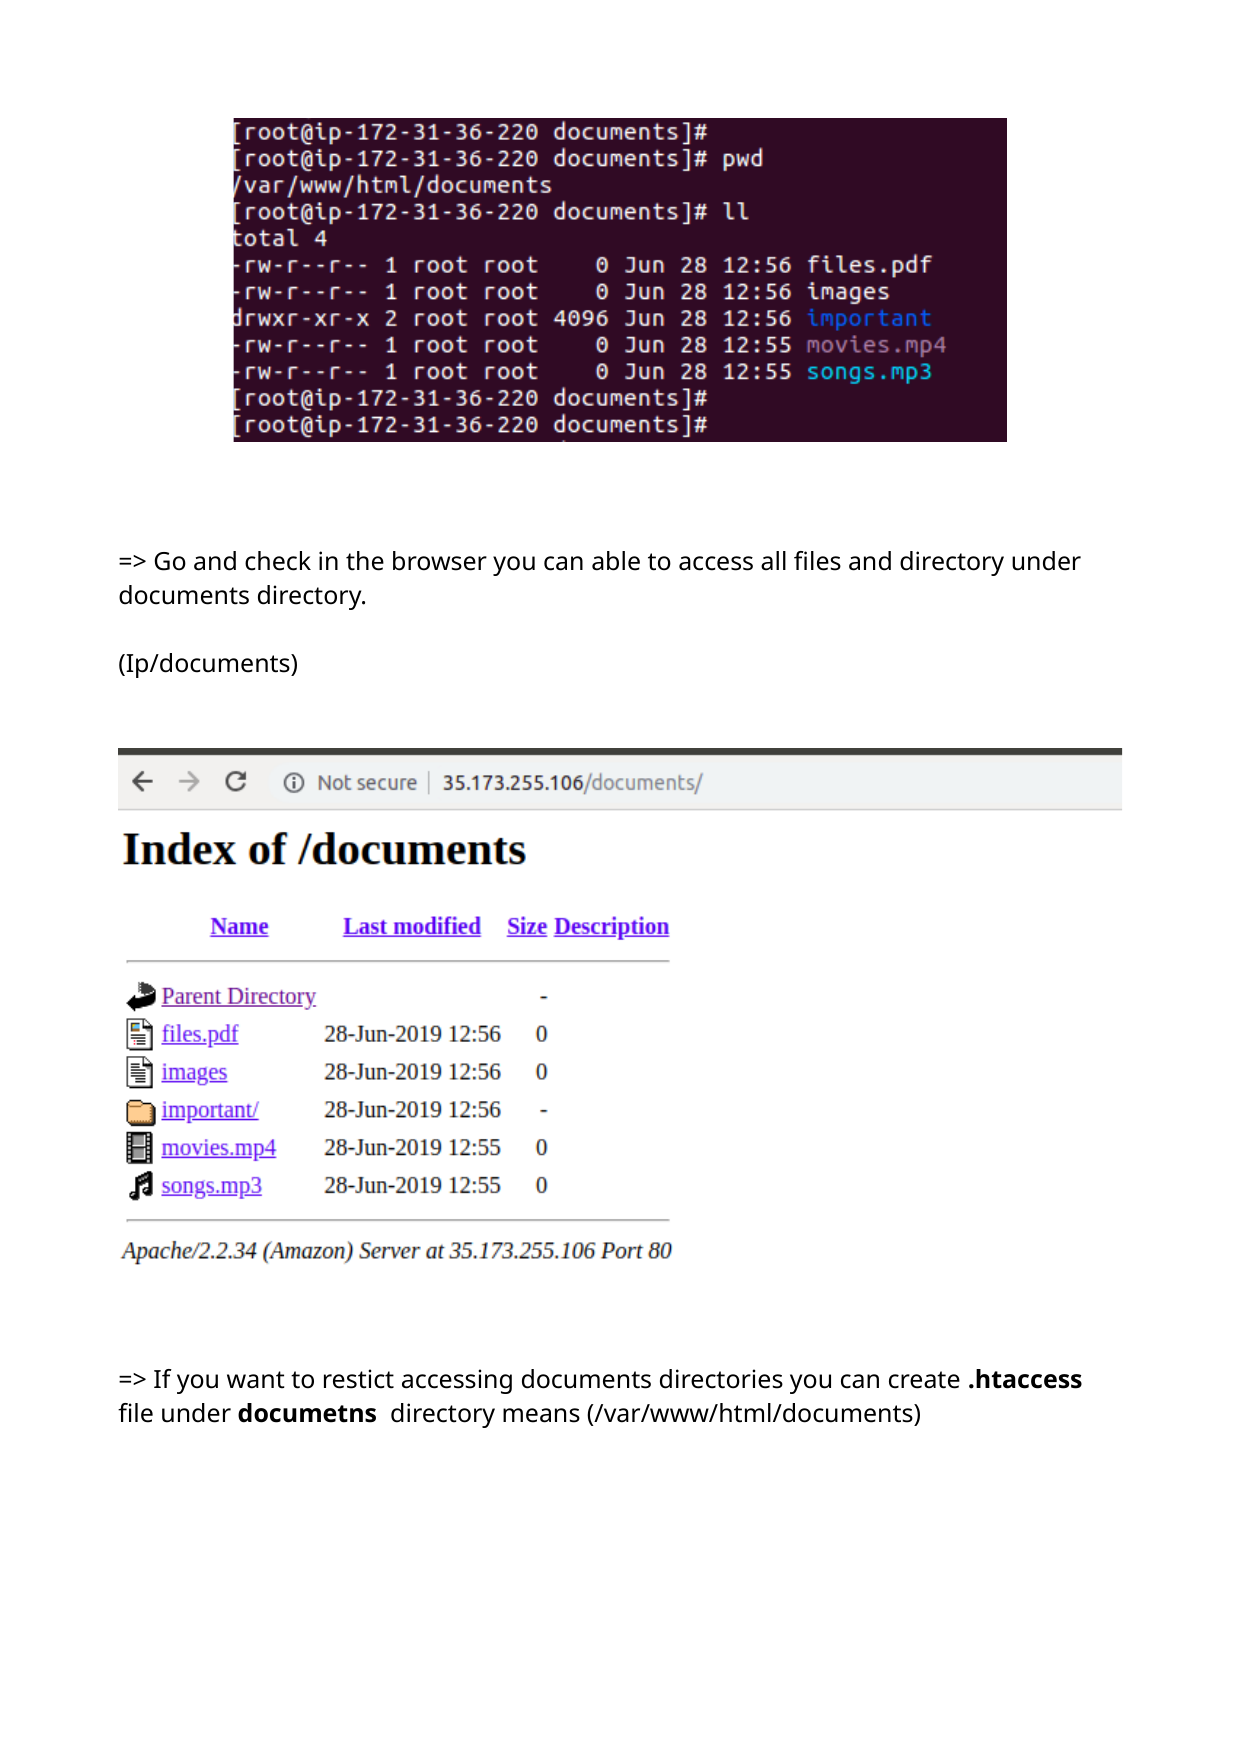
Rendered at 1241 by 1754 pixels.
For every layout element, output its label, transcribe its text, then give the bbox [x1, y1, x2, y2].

text => If you want to restict accessing documents directories you can create .htaccess file under documetns directory means (/var/www/html/documents) [118, 1362, 1122, 1430]
text (Ip/documents) [118, 646, 1122, 680]
text => Go and check in the browser you can able to access all files and directory under documents directory. [118, 544, 1122, 612]
picture [233, 118, 1007, 442]
picture [118, 748, 1123, 1362]
